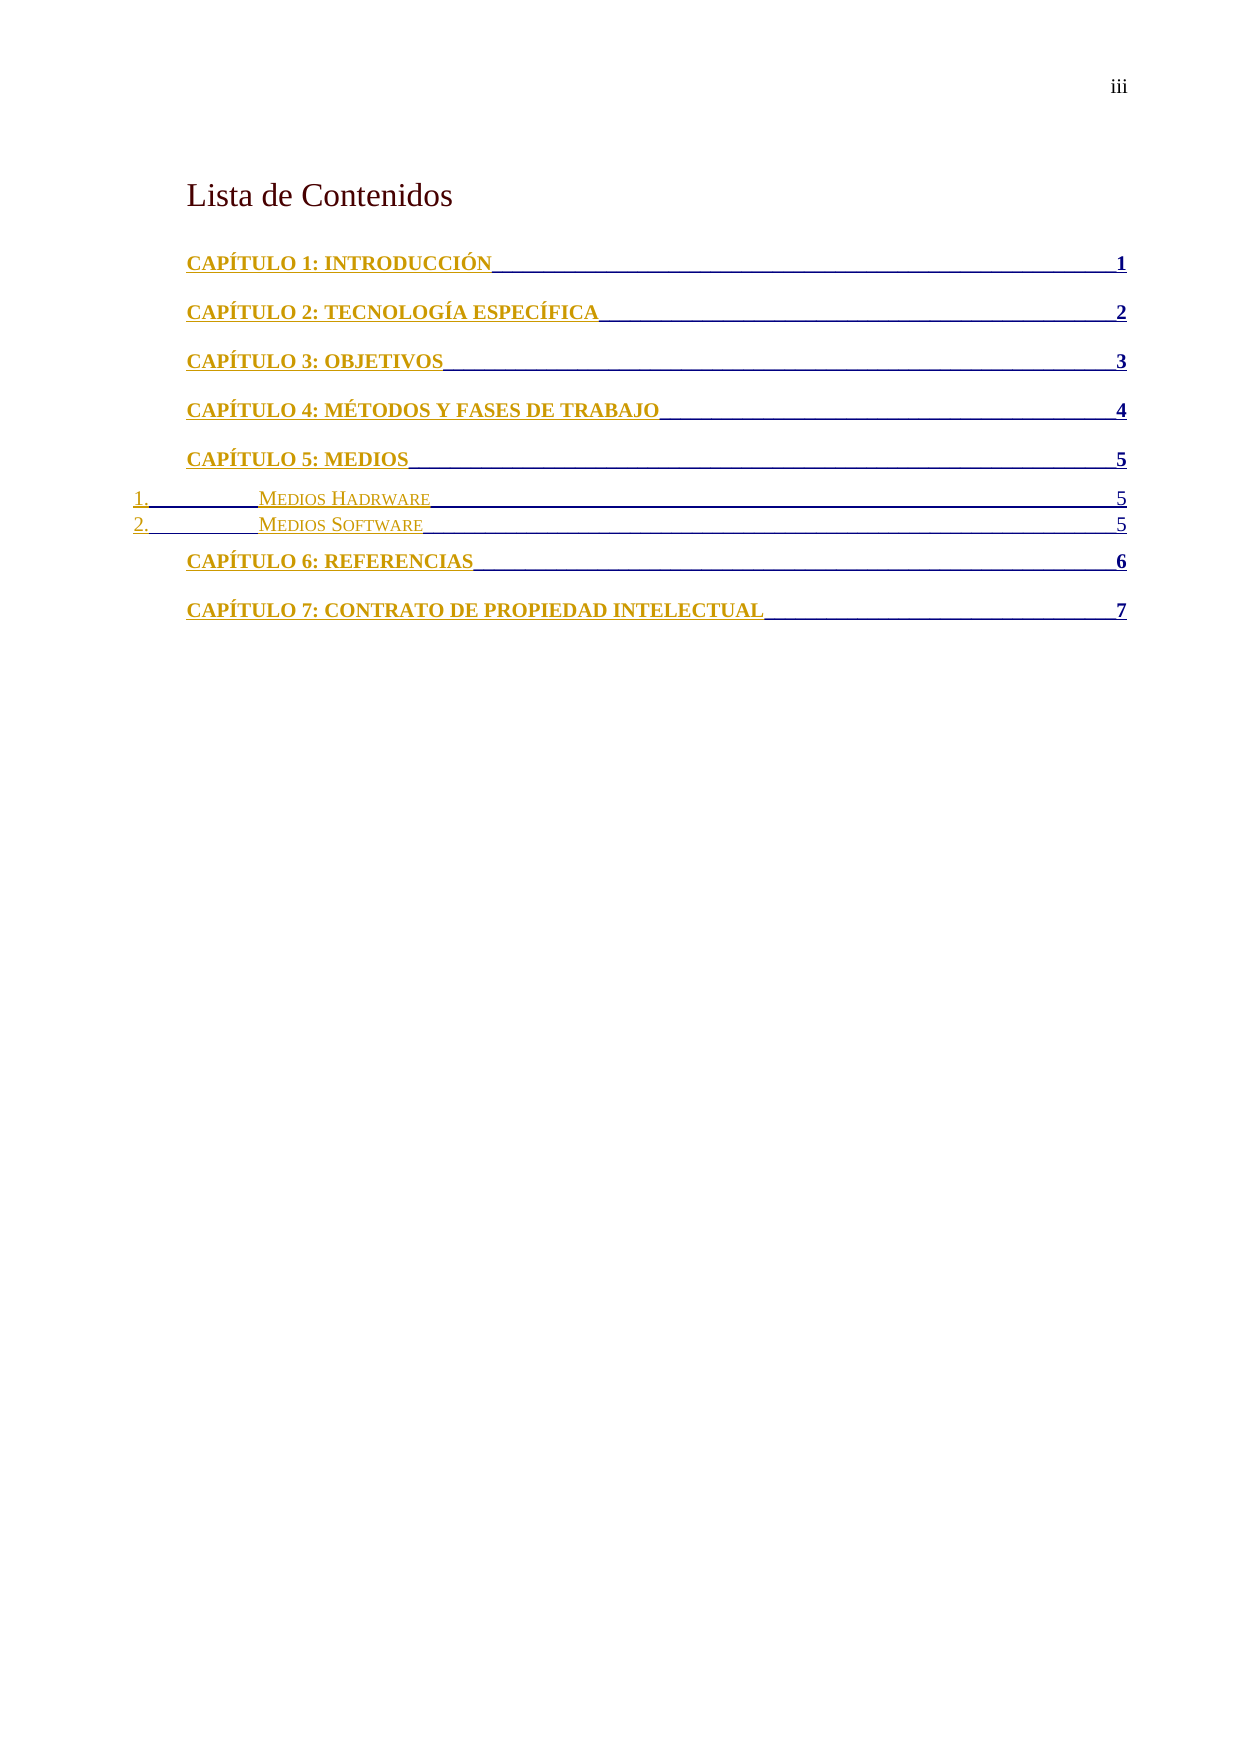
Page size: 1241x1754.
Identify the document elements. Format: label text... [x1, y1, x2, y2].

text Capítulo 6: Referencias 6 [112, 549, 1128, 573]
text 2. Medios Software 5 [133, 510, 1128, 536]
text Capítulo 2: Tecnología específica 2 [112, 300, 1128, 324]
text Capítulo 3: Objetivos 3 [112, 349, 1128, 373]
text Capítulo 1: Introducción 1 [112, 251, 1128, 275]
text Capítulo 4: Métodos y fases de trabajo 4 [112, 398, 1128, 422]
text Capítulo 5: Medios 5 [112, 447, 1128, 471]
subtitle Lista de Contenidos [112, 175, 1128, 213]
text 1. Medios Hadrware 5 [133, 484, 1128, 510]
text Capítulo 7: Contrato de propiedad intelectual 7 [112, 598, 1128, 622]
